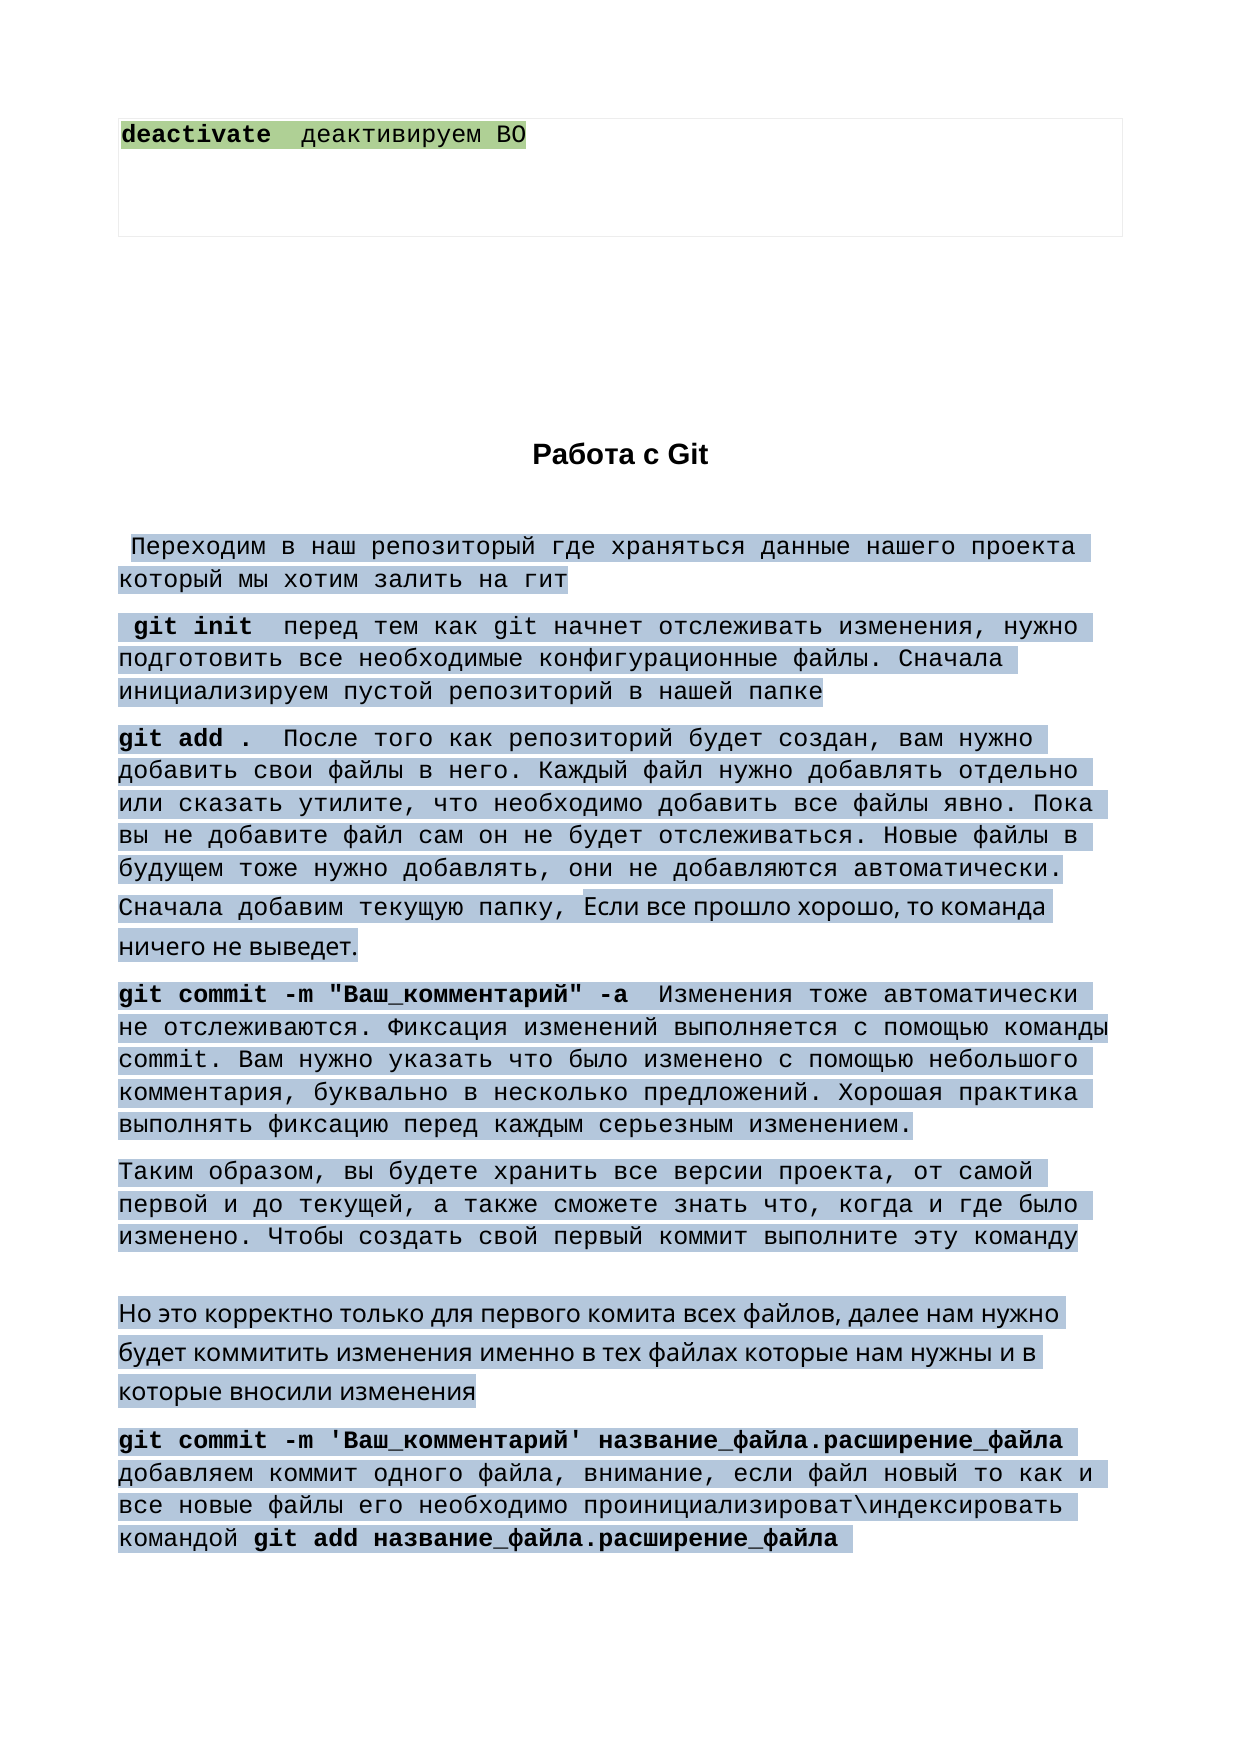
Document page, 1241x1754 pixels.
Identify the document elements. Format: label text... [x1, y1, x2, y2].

text git init перед тем как git начнет отслеживать изменения, нужно подготовить все необходимые конфигурационные файлы. Сначала инициализируем пустой репозиторий в нашей папке [118, 613, 1122, 707]
text git commit -m 'Ваш_комментарий' название_файла.расширение_файла добавляем коммит одного файла, внимание, если файл новый то как и все новые файлы его необходимо проинициализироват\индексировать командой git add название_файла.расширение_файла [118, 1428, 1122, 1553]
text git commit -m "Ваш_комментарий" -a Изменения тоже автоматически не отслеживаются. Фиксация изменений выполняется с помощью команды commit. Вам нужно указать что было изменено с помощью небольшого комментария, буквально в несколько предложений. Хорошая практика выполнять фиксацию перед каждым серьезным изменением. [118, 982, 1122, 1140]
text git add . После того как репозиторий будет создан, вам нужно добавить свои файлы в него. Каждый файл нужно добавлять отдельно или сказать утилите, что необходимо добавить все файлы явно. Пока вы не добавите файл сам он не будет отслеживаться. Новые файлы в будущем тоже нужно добавлять, они не добавляются автоматически. Сначала добавим текущую папку, Если все прошло хорошо, то команда ничего не выведет. [118, 725, 1122, 962]
text Но это корректно только для первого комита всех файлов, далее нам нужно будет коммитить изменения именно в тех файлах которые нам нужны и в которые вносили изменения [118, 1296, 1122, 1408]
text Таким образом, вы будете хранить все версии проекта, от самой первой и до текущей, а также сможете знать что, когда и где было изменено. Чтобы создать свой первый коммит выполните эту команду [118, 1159, 1122, 1252]
text Переходим в наш репозиторый где храняться данные нашего проекта который мы хотим залить на гит [118, 531, 1122, 594]
text deactivate деактивируем ВО [119, 119, 1122, 149]
subtitle Работа с Git [118, 437, 1122, 471]
